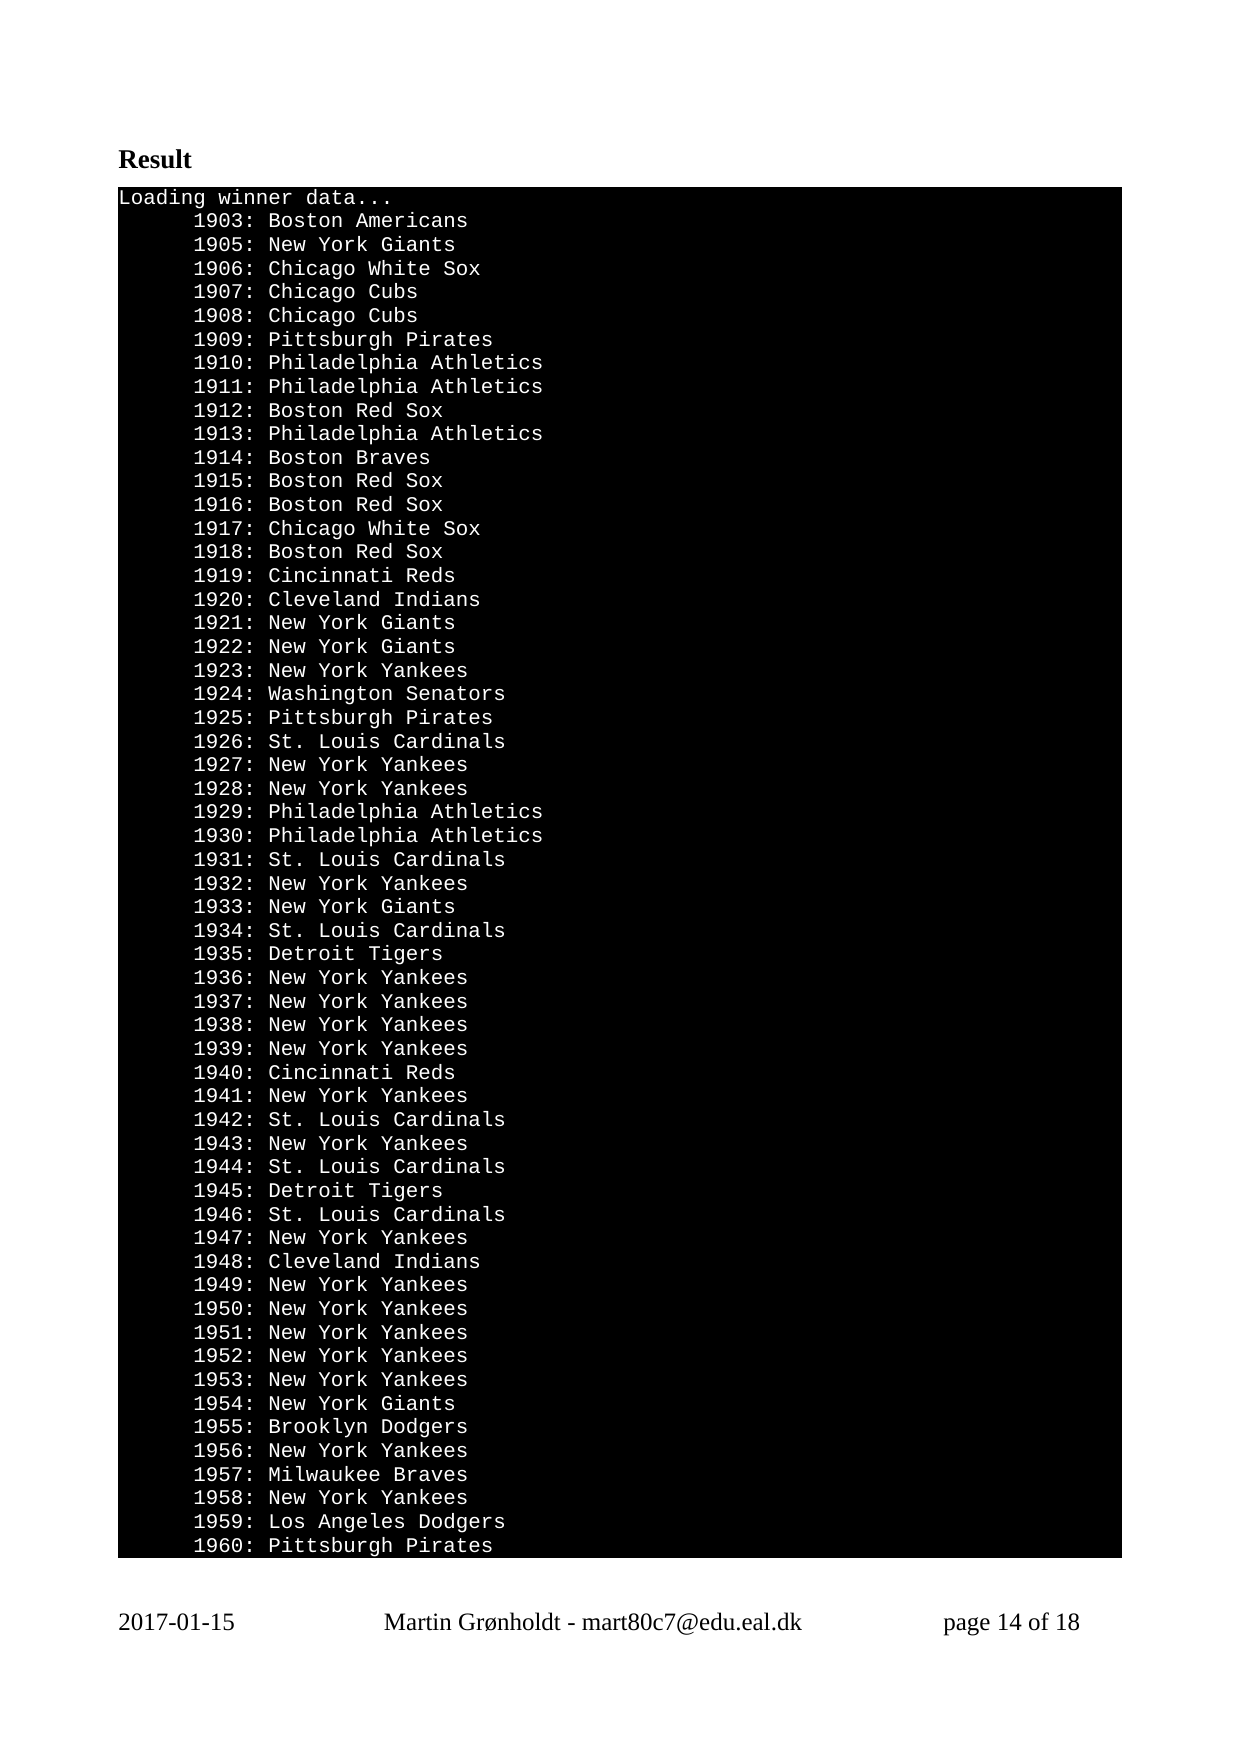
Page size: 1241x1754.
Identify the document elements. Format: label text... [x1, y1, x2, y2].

text 1959: Los Angeles Dodgers [118, 1511, 1122, 1534]
text 1935: Detroit Tigers [118, 943, 1122, 967]
text 1956: New York Yankees [118, 1440, 1122, 1464]
text 1954: New York Giants [118, 1393, 1122, 1416]
text 1932: New York Yankees [118, 872, 1122, 896]
text 1945: Detroit Tigers [118, 1180, 1122, 1203]
text 1909: Pittsburgh Pirates [118, 329, 1122, 352]
text 1908: Chicago Cubs [118, 305, 1122, 329]
text 1955: Brooklyn Dodgers [118, 1416, 1122, 1440]
text 1957: Milwaukee Braves [118, 1464, 1122, 1487]
text 1927: New York Yankees [118, 754, 1122, 778]
text 1907: Chicago Cubs [118, 281, 1122, 305]
text 1953: New York Yankees [118, 1369, 1122, 1393]
text 1905: New York Giants [118, 234, 1122, 258]
text 1946: St. Louis Cardinals [118, 1203, 1122, 1227]
text 1944: St. Louis Cardinals [118, 1156, 1122, 1180]
text 1930: Philadelphia Athletics [118, 825, 1122, 849]
text 1906: Chicago White Sox [118, 258, 1122, 281]
text 1925: Pittsburgh Pirates [118, 707, 1122, 731]
text 1949: New York Yankees [118, 1274, 1122, 1298]
text 1919: Cincinnati Reds [118, 565, 1122, 589]
text 1958: New York Yankees [118, 1487, 1122, 1511]
text 1936: New York Yankees [118, 967, 1122, 991]
text 1918: Boston Red Sox [118, 541, 1122, 565]
text 1933: New York Giants [118, 896, 1122, 920]
text 1929: Philadelphia Athletics [118, 802, 1122, 825]
text 1948: Cleveland Indians [118, 1251, 1122, 1274]
text 1923: New York Yankees [118, 660, 1122, 683]
text 1915: Boston Red Sox [118, 471, 1122, 494]
text 1911: Philadelphia Athletics [118, 376, 1122, 399]
text 1952: New York Yankees [118, 1345, 1122, 1369]
text 1937: New York Yankees [118, 991, 1122, 1014]
text 1926: St. Louis Cardinals [118, 731, 1122, 754]
text 1903: Boston Americans [118, 210, 1122, 234]
text 1910: Philadelphia Athletics [118, 352, 1122, 376]
text 1960: Pittsburgh Pirates [118, 1534, 1122, 1558]
text 1922: New York Giants [118, 636, 1122, 660]
text 1917: Chicago White Sox [118, 518, 1122, 541]
text 1942: St. Louis Cardinals [118, 1109, 1122, 1133]
text 1950: New York Yankees [118, 1298, 1122, 1322]
text 1913: Philadelphia Athletics [118, 423, 1122, 447]
text 1914: Boston Braves [118, 447, 1122, 471]
text 1951: New York Yankees [118, 1322, 1122, 1345]
text 1921: New York Giants [118, 612, 1122, 636]
text 1928: New York Yankees [118, 778, 1122, 802]
text 1943: New York Yankees [118, 1133, 1122, 1156]
text 1920: Cleveland Indians [118, 589, 1122, 612]
text 1938: New York Yankees [118, 1014, 1122, 1038]
subtitle Result [118, 143, 1122, 174]
text Loading winner data... [118, 187, 1122, 210]
text 1912: Boston Red Sox [118, 399, 1122, 423]
text 1916: Boston Red Sox [118, 494, 1122, 518]
text 1939: New York Yankees [118, 1038, 1122, 1062]
text 1947: New York Yankees [118, 1227, 1122, 1251]
text 1941: New York Yankees [118, 1085, 1122, 1109]
text 1924: Washington Senators [118, 683, 1122, 707]
text 1934: St. Louis Cardinals [118, 920, 1122, 943]
text 1940: Cincinnati Reds [118, 1062, 1122, 1085]
text 1931: St. Louis Cardinals [118, 849, 1122, 872]
